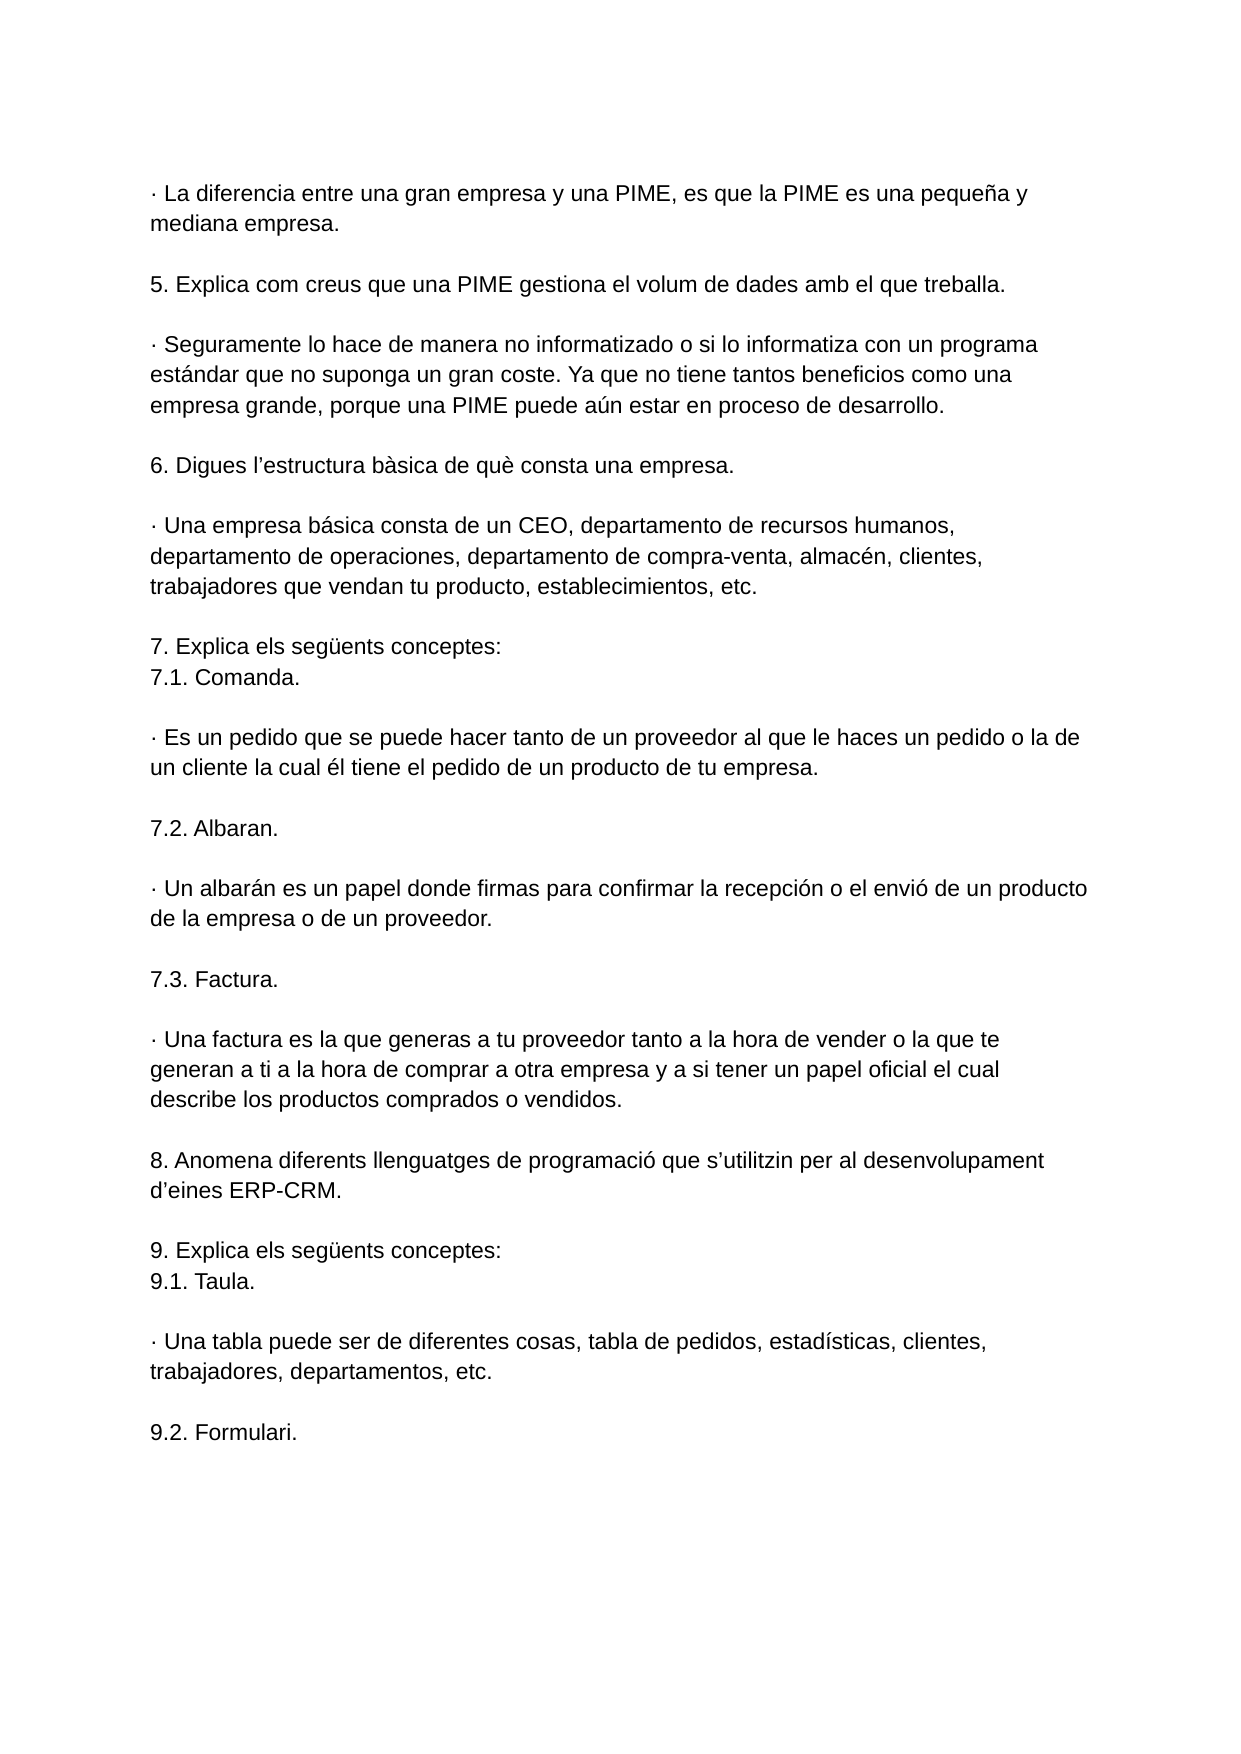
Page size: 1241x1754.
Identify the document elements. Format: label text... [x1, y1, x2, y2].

text 7.3. Factura. [150, 935, 1090, 992]
text · Un albarán es un papel donde firmas para confirmar la recepción o el envió de un producto de la empresa o de un proveedor. [150, 875, 1090, 932]
text 9. Explica els següents conceptes: 9.1. Taula. [150, 1237, 1090, 1294]
text · Una empresa básica consta de un CEO, departamento de recursos humanos, departamento de operaciones, departamento de compra-venta, almacén, clientes, trabajadores que vendan tu producto, establecimientos, etc. [150, 512, 1090, 599]
text · Una tabla puede ser de diferentes cosas, tabla de pedidos, estadísticas, clientes, trabajadores, departamentos, etc. [150, 1328, 1090, 1415]
text 7.2. Albaran. [150, 784, 1090, 841]
text 5. Explica com creus que una PIME gestiona el volum de dades amb el que treballa. [150, 271, 1090, 297]
text 6. Digues l’estructura bàsica de què consta una empresa. [150, 452, 1090, 478]
text 7. Explica els següents conceptes: 7.1. Comanda. [150, 603, 1090, 690]
text 8. Anomena diferents llenguatges de programació que s’utilitzin per al desenvolupament d’eines ERP-CRM. [150, 1147, 1090, 1234]
text · Seguramente lo hace de manera no informatizado o si lo informatiza con un programa estándar que no suponga un gran coste. Ya que no tiene tantos beneficios como una empresa grande, porque una PIME puede aún estar en proceso de desarrollo. [150, 331, 1090, 448]
text 9.2. Formulari. [150, 1419, 1090, 1445]
text · Es un pedido que se puede hacer tanto de un proveedor al que le haces un pedido o la de un cliente la cual él tiene el pedido de un producto de tu empresa. [150, 724, 1090, 781]
text · Una factura es la que generas a tu proveedor tanto a la hora de vender o la que te generan a ti a la hora de comprar a otra empresa y a si tener un papel oficial el cual describe los productos comprados o vendidos. [150, 1026, 1090, 1143]
text · La diferencia entre una gran empresa y una PIME, es que la PIME es una pequeña y mediana empresa. [150, 180, 1090, 267]
